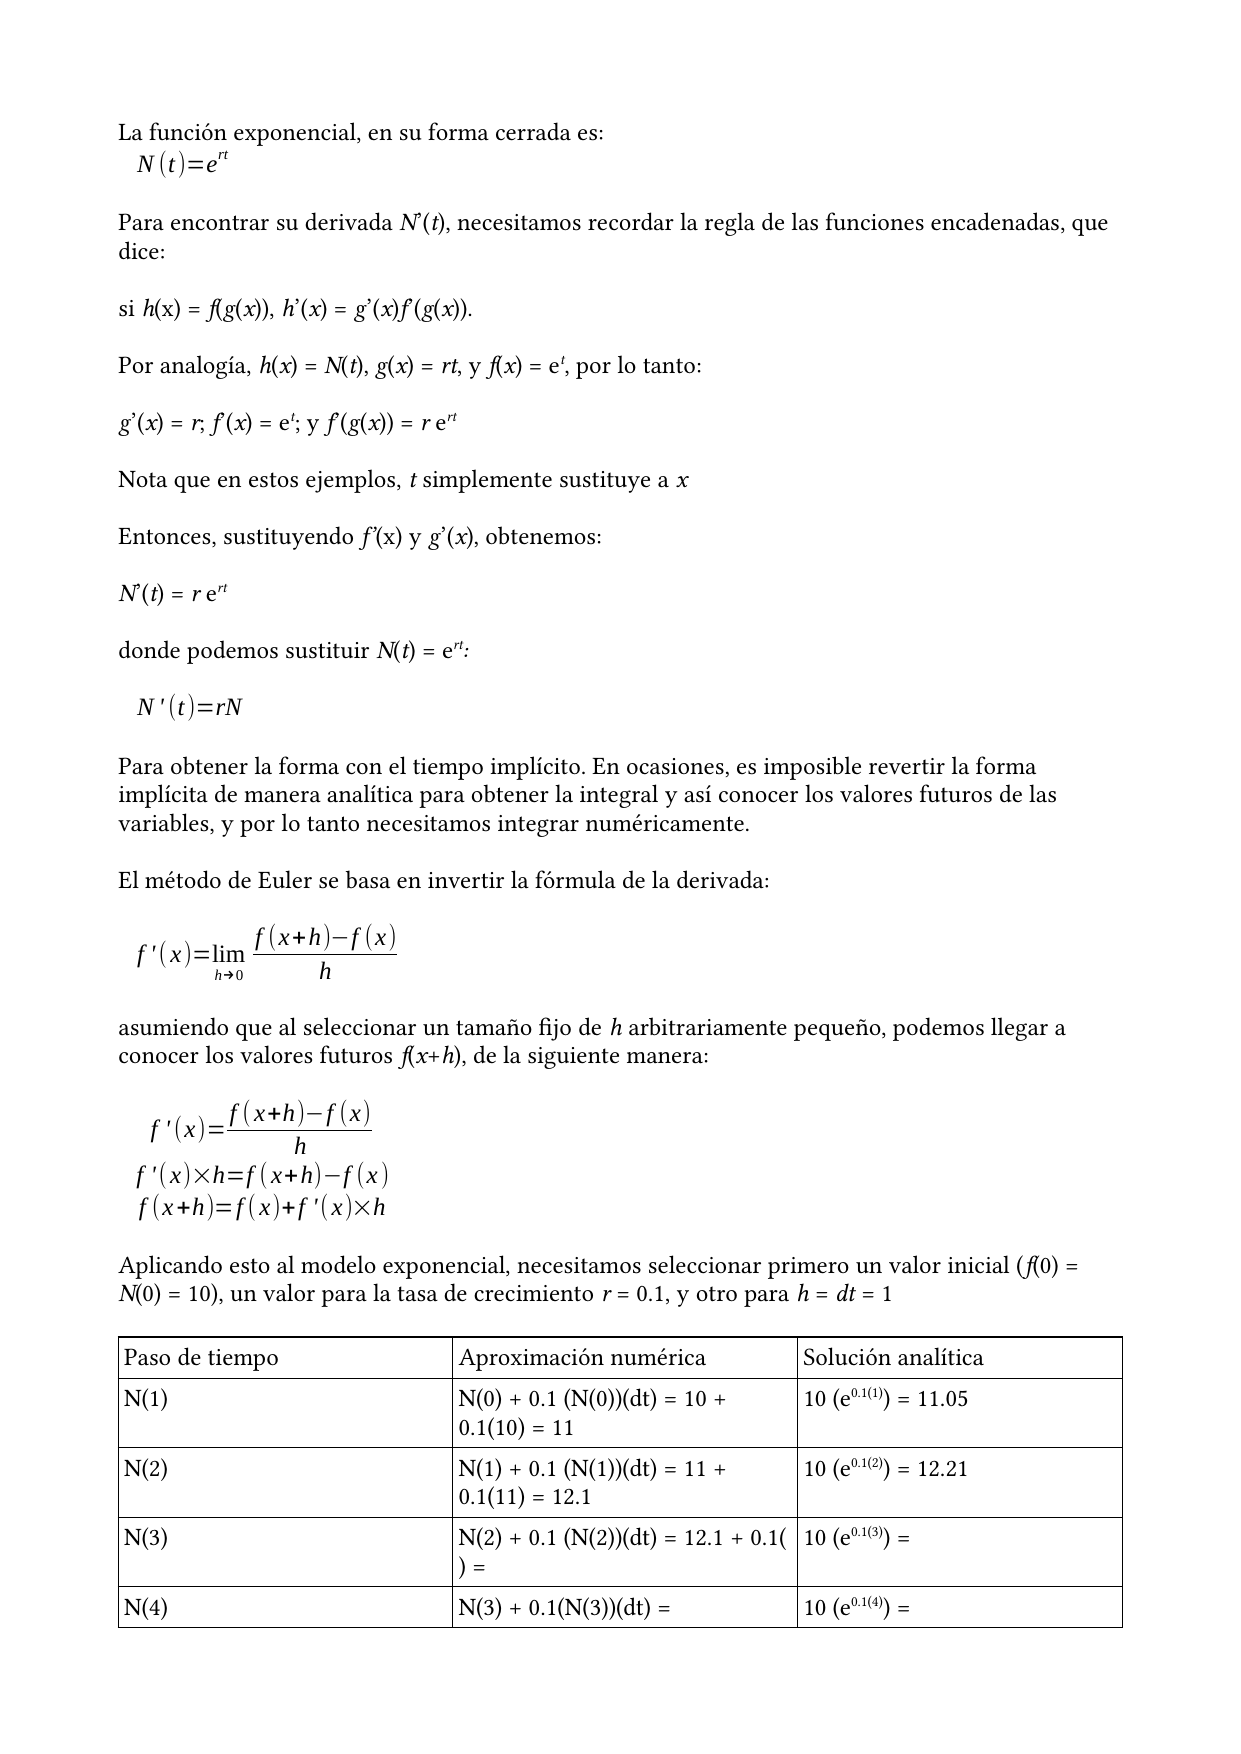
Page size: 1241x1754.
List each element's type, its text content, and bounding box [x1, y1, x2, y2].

text Nota que en estos ejemplos, t simplemente sustituye a x [118, 465, 1122, 493]
table_cell N(1) [119, 1379, 452, 1447]
table_header Paso de tiempo [119, 1338, 452, 1377]
text El método de Euler se basa en invertir la fórmula de la derivada: [118, 866, 1122, 894]
table_cell 10 (e0.1(1)) = 11.05 [798, 1379, 1122, 1447]
text asumiendo que al seleccionar un tamaño fijo de h arbitrariamente pequeño, podemos llegar a conocer los valores futuros f(x+h), de la siguiente manera: [118, 1013, 1122, 1070]
text Para obtener la forma con el tiempo implícito. En ocasiones, es imposible revertir la forma implícita de manera analítica para obtener la integral y así conocer los valores futuros de las variables, y por lo tanto necesitamos integrar numéricamente. [118, 752, 1122, 837]
table_cell 10 (e0.1(3)) = [798, 1518, 1122, 1586]
table_header Aproximación numérica [453, 1338, 797, 1377]
text Por analogía, h(x) = N(t), g(x) = rt, y f(x) = et, por lo tanto: [118, 351, 1122, 379]
table_cell N(4) [119, 1587, 452, 1627]
text Aplicando esto al modelo exponencial, necesitamos seleccionar primero un valor inicial (f(0) = N(0) = 10), un valor para la tasa de crecimiento r = 0.1, y otro para h = dt = 1 [118, 1251, 1122, 1308]
table_cell N(1) + 0.1 (N(1))(dt) = 11 + 0.1(11) = 12.1 [453, 1448, 797, 1517]
table_header Solución analítica [798, 1338, 1122, 1377]
text si h(x) = f(g(x)), h’(x) = g’(x)f’(g(x)). [118, 294, 1122, 322]
text N’(t) = r ert [118, 579, 1122, 608]
table_cell 10 (e0.1(2)) = 12.21 [798, 1448, 1122, 1517]
table_cell N(2) [119, 1448, 452, 1517]
text Para encontrar su derivada N’(t), necesitamos recordar la regla de las funciones encadenadas, que dice: [118, 208, 1122, 265]
table_cell 10 (e0.1(4)) = [798, 1587, 1122, 1627]
text La función exponencial, en su forma cerrada es: [118, 118, 1122, 147]
text Entonces, sustituyendo f’(x) y g’(x), obtenemos: [118, 522, 1122, 551]
text g’(x) = r; f’(x) = et; y f’(g(x)) = r ert [118, 408, 1122, 436]
table_cell N(2) + 0.1 (N(2))(dt) = 12.1 + 0.1( ) = [453, 1518, 797, 1586]
table_cell N(3) + 0.1(N(3))(dt) = [453, 1587, 797, 1627]
table_cell N(3) [119, 1518, 452, 1586]
text donde podemos sustituir N(t) = ert: [118, 636, 1122, 665]
table_cell N(0) + 0.1 (N(0))(dt) = 10 + 0.1(10) = 11 [453, 1379, 797, 1447]
